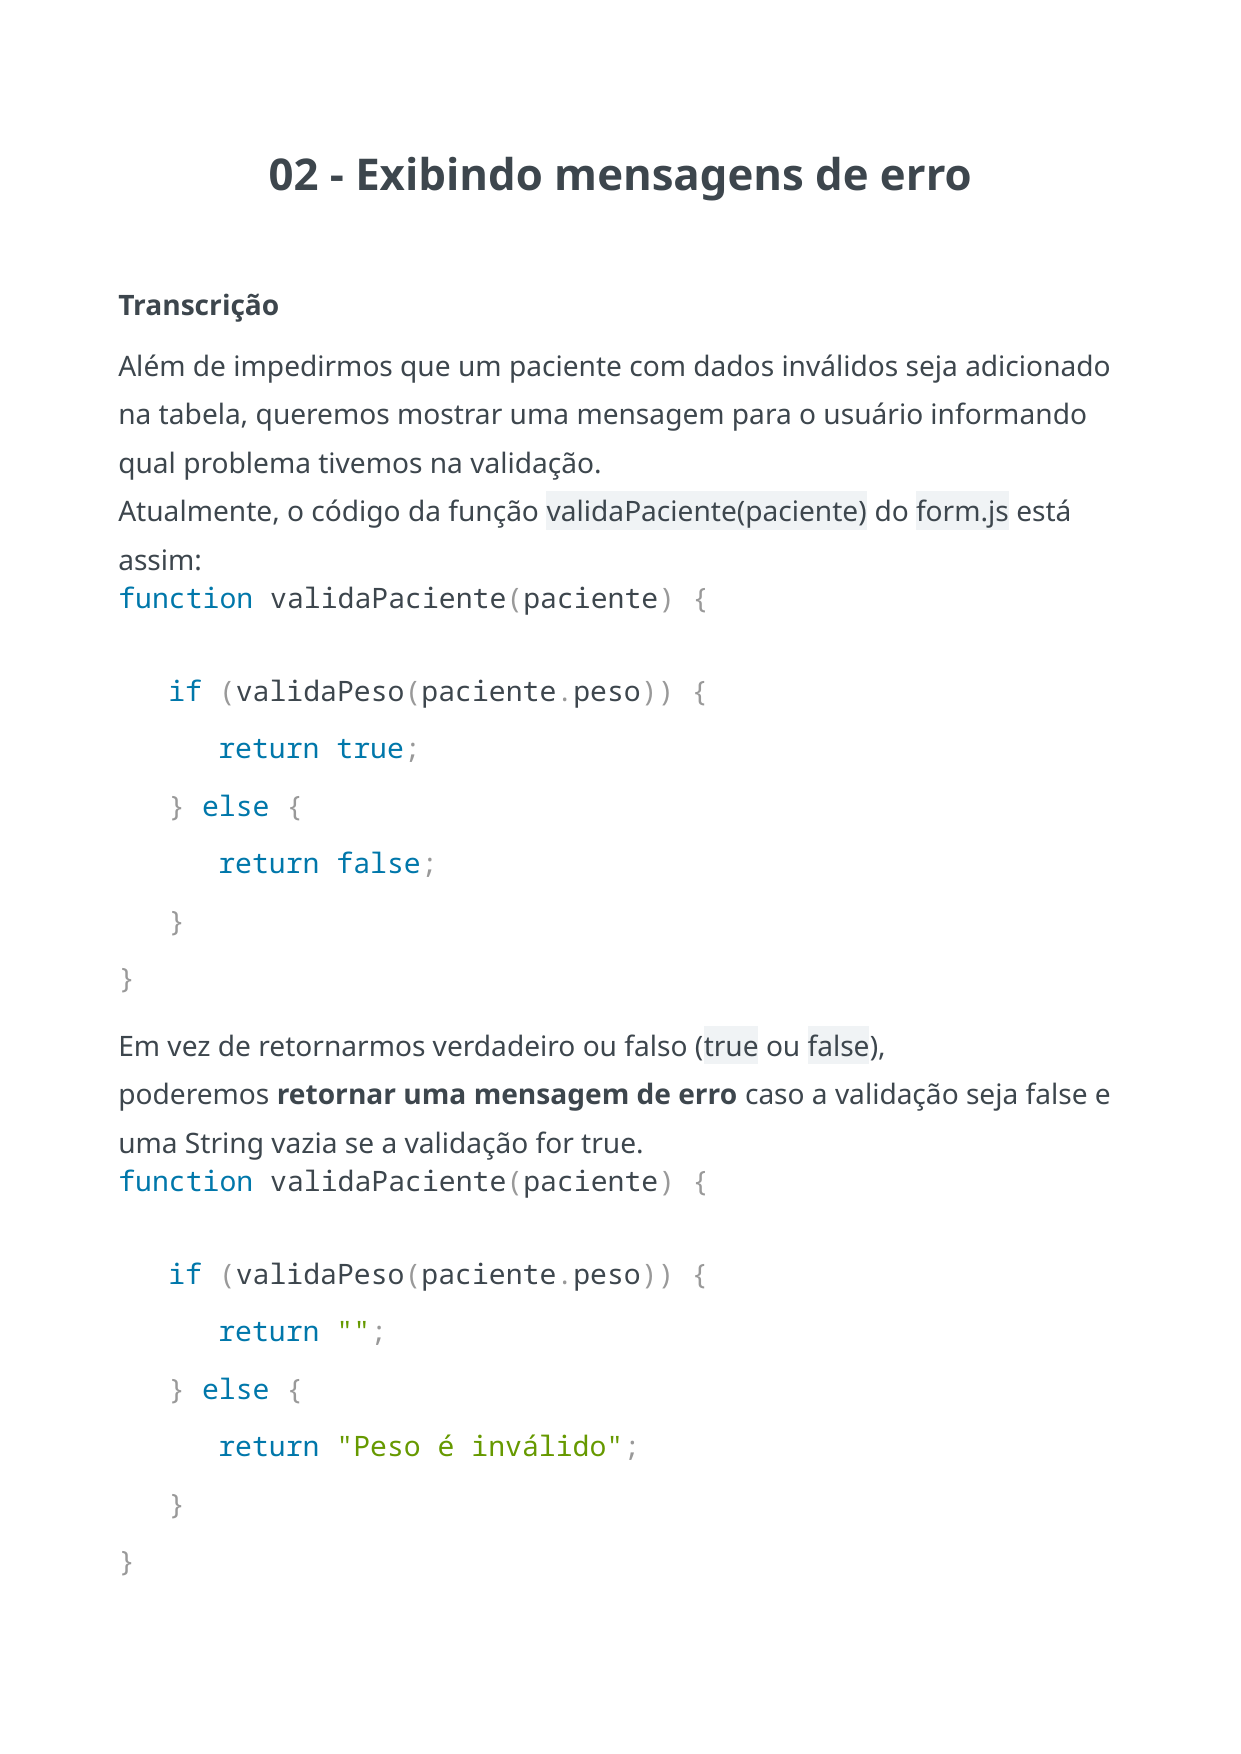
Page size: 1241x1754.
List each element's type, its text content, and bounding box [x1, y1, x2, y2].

text if (validaPeso(paciente.peso)) { [118, 1254, 1122, 1293]
text Além de impedirmos que um paciente com dados inválidos seja adicionado na tabela, queremos mostrar uma mensagem para o usuário informando qual problema tivemos na validação. [118, 336, 1122, 481]
text } [118, 958, 1122, 997]
subtitle Transcrição [118, 285, 1122, 323]
text Atualmente, o código da função validaPaciente(paciente) do form.js está assim: [118, 481, 1122, 578]
text return false; [118, 843, 1122, 882]
text } else { [118, 786, 1122, 824]
text Em vez de retornarmos verdadeiro ou falso (true ou false), poderemos retornar uma mensagem de erro caso a validação seja false e uma String vazia se a validação for true. [118, 1016, 1122, 1161]
text return true; [118, 728, 1122, 767]
text function validaPaciente(paciente) { [118, 578, 1122, 616]
subtitle 02 - Exibindo mensagens de erro [118, 143, 1122, 203]
text } [118, 1542, 1122, 1580]
text function validaPaciente(paciente) { [118, 1161, 1122, 1200]
text return ""; [118, 1312, 1122, 1350]
text } [118, 1484, 1122, 1523]
text return "Peso é inválido"; [118, 1427, 1122, 1465]
text } else { [118, 1369, 1122, 1408]
text } [118, 901, 1122, 939]
text if (validaPeso(paciente.peso)) { [118, 671, 1122, 709]
